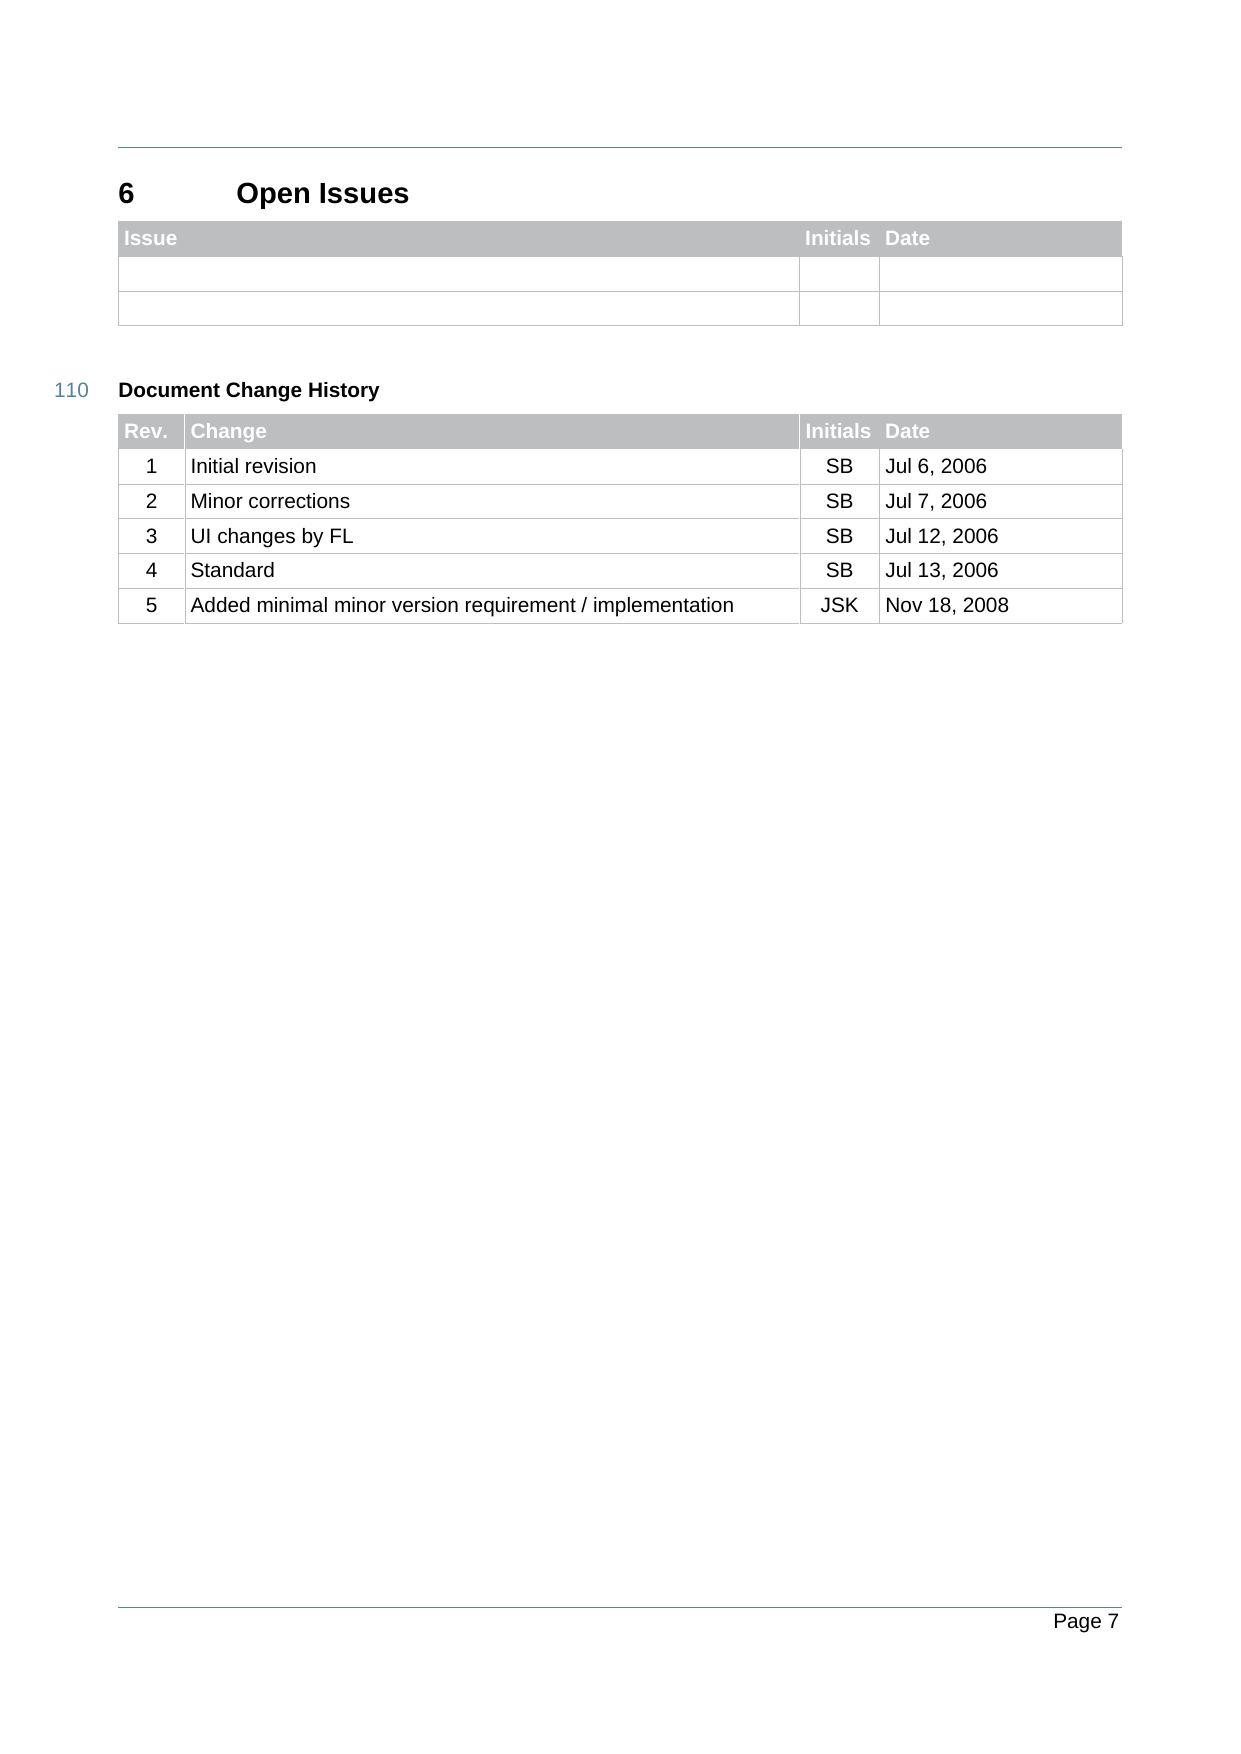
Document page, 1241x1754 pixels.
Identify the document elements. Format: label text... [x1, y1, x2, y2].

table_cell <Format: Dec 31, 2000> [880, 257, 1122, 291]
table_cell JSK [801, 589, 879, 623]
subtitle Document Change History [118, 378, 1122, 402]
table_cell Standard [186, 554, 799, 588]
table_cell Initial revision [186, 449, 799, 484]
table_cell Minor corrections [186, 485, 799, 518]
table_cell <...> [119, 292, 799, 325]
table_cell 5 [119, 589, 184, 623]
table_cell Jul 7, 2006 [880, 485, 1122, 518]
table_header Change [185, 414, 799, 449]
subtitle Open Issues [118, 177, 1122, 209]
table_cell Jul 6, 2006 [880, 449, 1122, 484]
table_cell Jul 13, 2006 [880, 554, 1122, 588]
table_cell SB [801, 554, 879, 588]
table_cell <State Issue here, State “None”, if all issues are solved> [119, 257, 799, 291]
table_cell Added minimal minor version requirement / implementation [186, 589, 799, 623]
table_cell UI changes by FL [186, 519, 799, 553]
table_header Initials [799, 221, 879, 256]
table_cell Jul 12, 2006 [880, 519, 1122, 553]
table_header Rev. [118, 414, 184, 449]
table_cell Nov 18, 2008 [880, 589, 1122, 623]
table_header Date [879, 414, 1122, 449]
table_cell SB [801, 485, 879, 518]
table_cell SB [801, 519, 879, 553]
table_cell [800, 257, 879, 291]
table_cell 3 [119, 519, 184, 553]
table_header Issue [118, 221, 799, 256]
table_cell SB [801, 449, 879, 484]
table_header Initials [800, 414, 879, 449]
table_cell 4 [119, 554, 184, 588]
table_header Date [879, 221, 1122, 256]
table_cell [800, 292, 879, 325]
table_cell 2 [119, 485, 184, 518]
table_cell 1 [119, 449, 184, 484]
table_cell [880, 292, 1122, 325]
